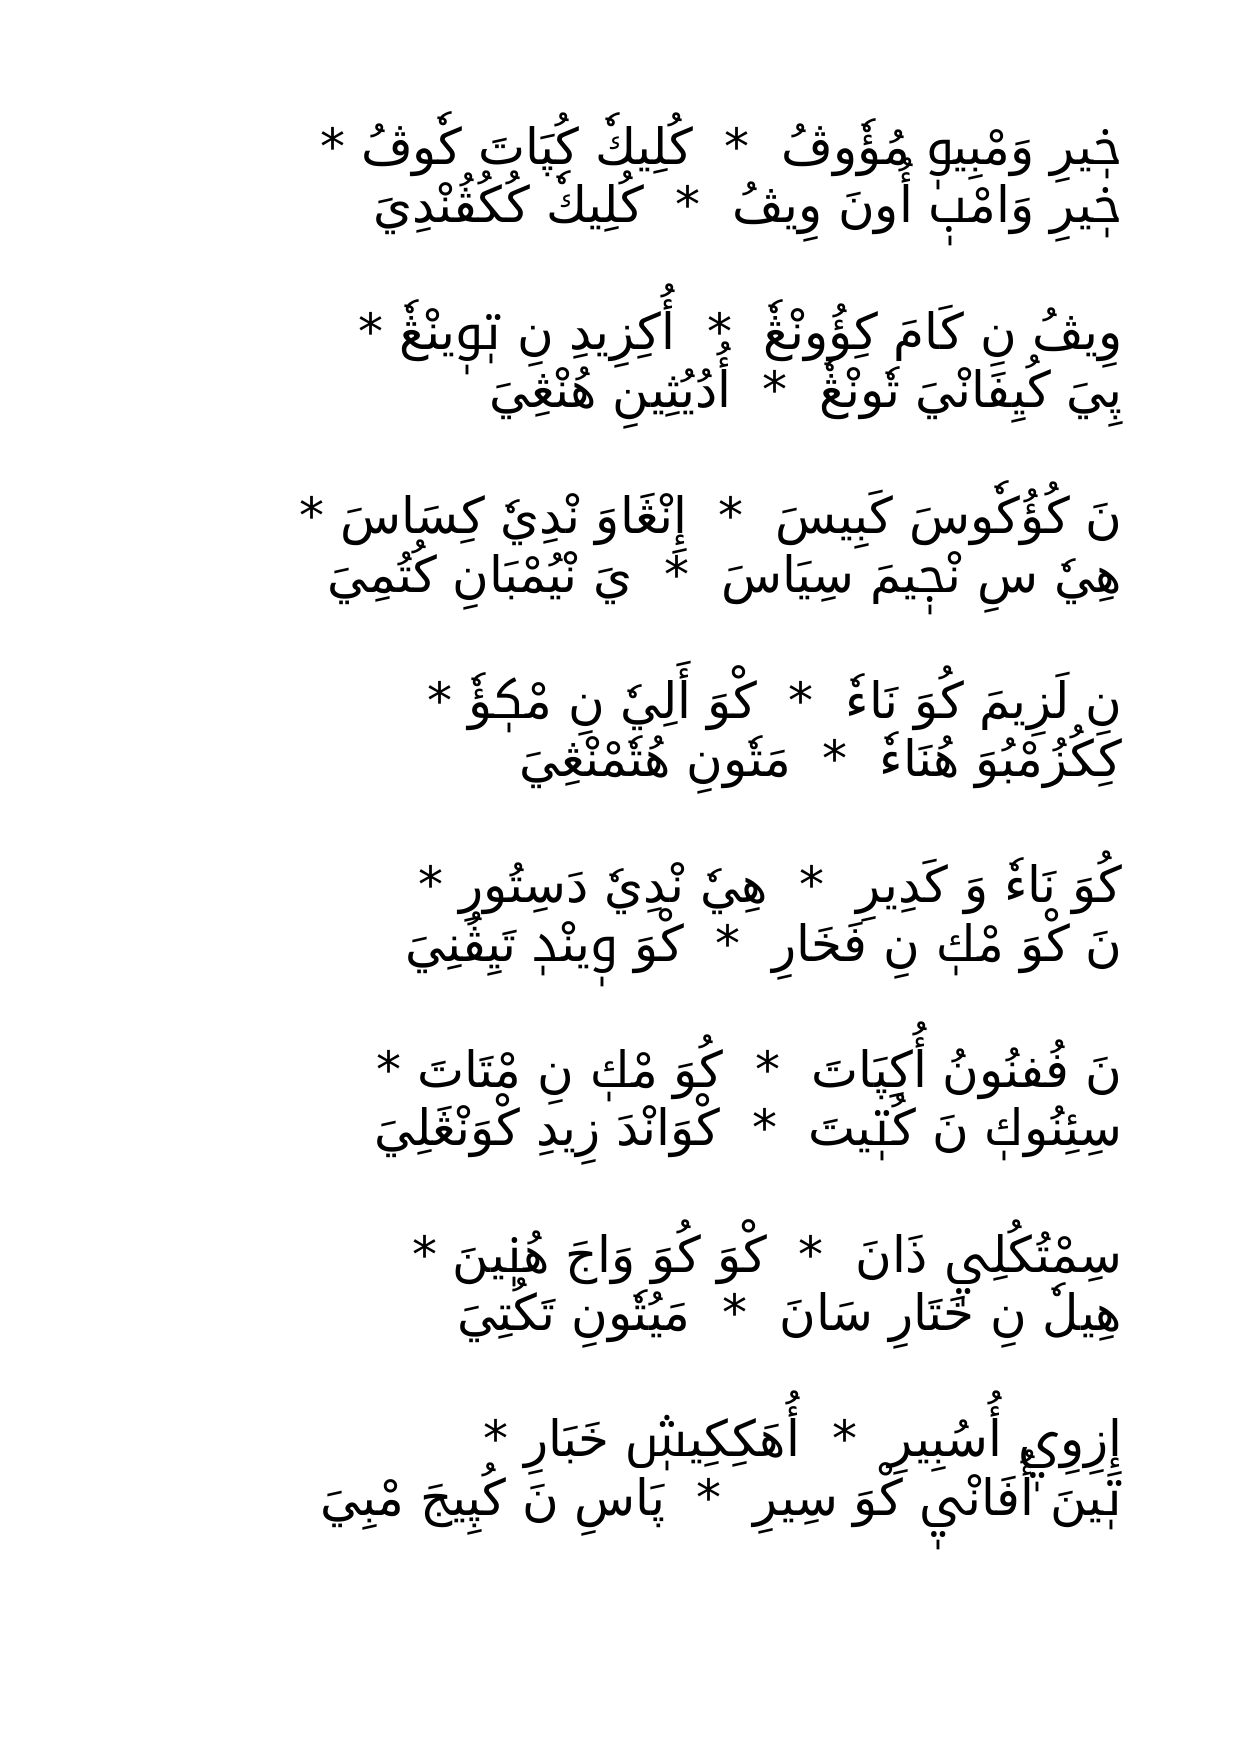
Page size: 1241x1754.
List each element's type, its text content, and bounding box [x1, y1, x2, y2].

text كِكُزُمْبُوَ هُنَاءٗ * مَتٗونِ هُتٗمْنْڠِيَ [118, 730, 1122, 788]
text نَ كُؤُكٗوسَ كَبِيسَ * إِنْڠَاوَ نْدِيٗ كِسَاسَ * [118, 487, 1122, 546]
text پِيَ كُيِفَانْيَ تٗونْڠٗ * أُدُيُثِينِ هُنْڠِيَ [118, 361, 1122, 419]
text نَ كْوَ مْكٖ نِ فَخَارِ * كْوَ وٖينْدٖ تَيِڤُنِيَ [118, 915, 1122, 973]
text إِزِوِيٖ أُسُبِيرِ * أُهَكِكِيشٖ خَبَارِ * [118, 1410, 1122, 1468]
text سِئِنُوكٖ نَ كُتٖيتَ * كْوَانْدَ زِيدِ كْوَنْڠَلِيَ [118, 1099, 1122, 1157]
text كُوَ نَاءٗ وَ كَدِيرِ * هِيٗ نْدِيٗ دَسِتُورِ * [118, 856, 1122, 915]
text هِيلٗ نِ خَتَارِ سَانَ * مَيُتٗونِ تَكُتِيَ [118, 1284, 1122, 1342]
text وِيڤُ نِ كَامَ كِؤُونْڠٗ * أُكِزِيدِ نِ تٖوٖينْڠٗ * [118, 303, 1122, 361]
text هِيٗ سِ نْجٖيمَ سِيَاسَ * يَ نْيُمْبَانِ كُتُمِيَ [118, 546, 1122, 604]
text خٖيرِ وَامْبٖ أُونَ وِيڤُ * كُلِيكٗ كُكُڤُنْدِيَ [118, 176, 1122, 234]
text سِمْتُكُلِيٖ ذَانَ * كْوَ كُوَ وَاجَ هُنٖينَ * [118, 1226, 1122, 1284]
text تٖينَ أُفَانْيٖ كْوَ سِيرِ * پَاسِ نَ كُپِيجَ مْبِيَ [118, 1468, 1122, 1527]
text نَ فُفنُونُ أُكِپَاتَ * كُوَ مْكٖ نِ مْتَاتَ * [118, 1041, 1122, 1099]
text خٖيرِ وَمْبِيوٖ مُؤٗوڤُ * كُلِيكٗ كُپَاتَ كٗوڤُ * [118, 118, 1122, 176]
text نِ لَزِيمَ كُوَ نَاءٗ * كْوَ أَلِيٗ نِ مْكٖؤٗ * [118, 672, 1122, 730]
